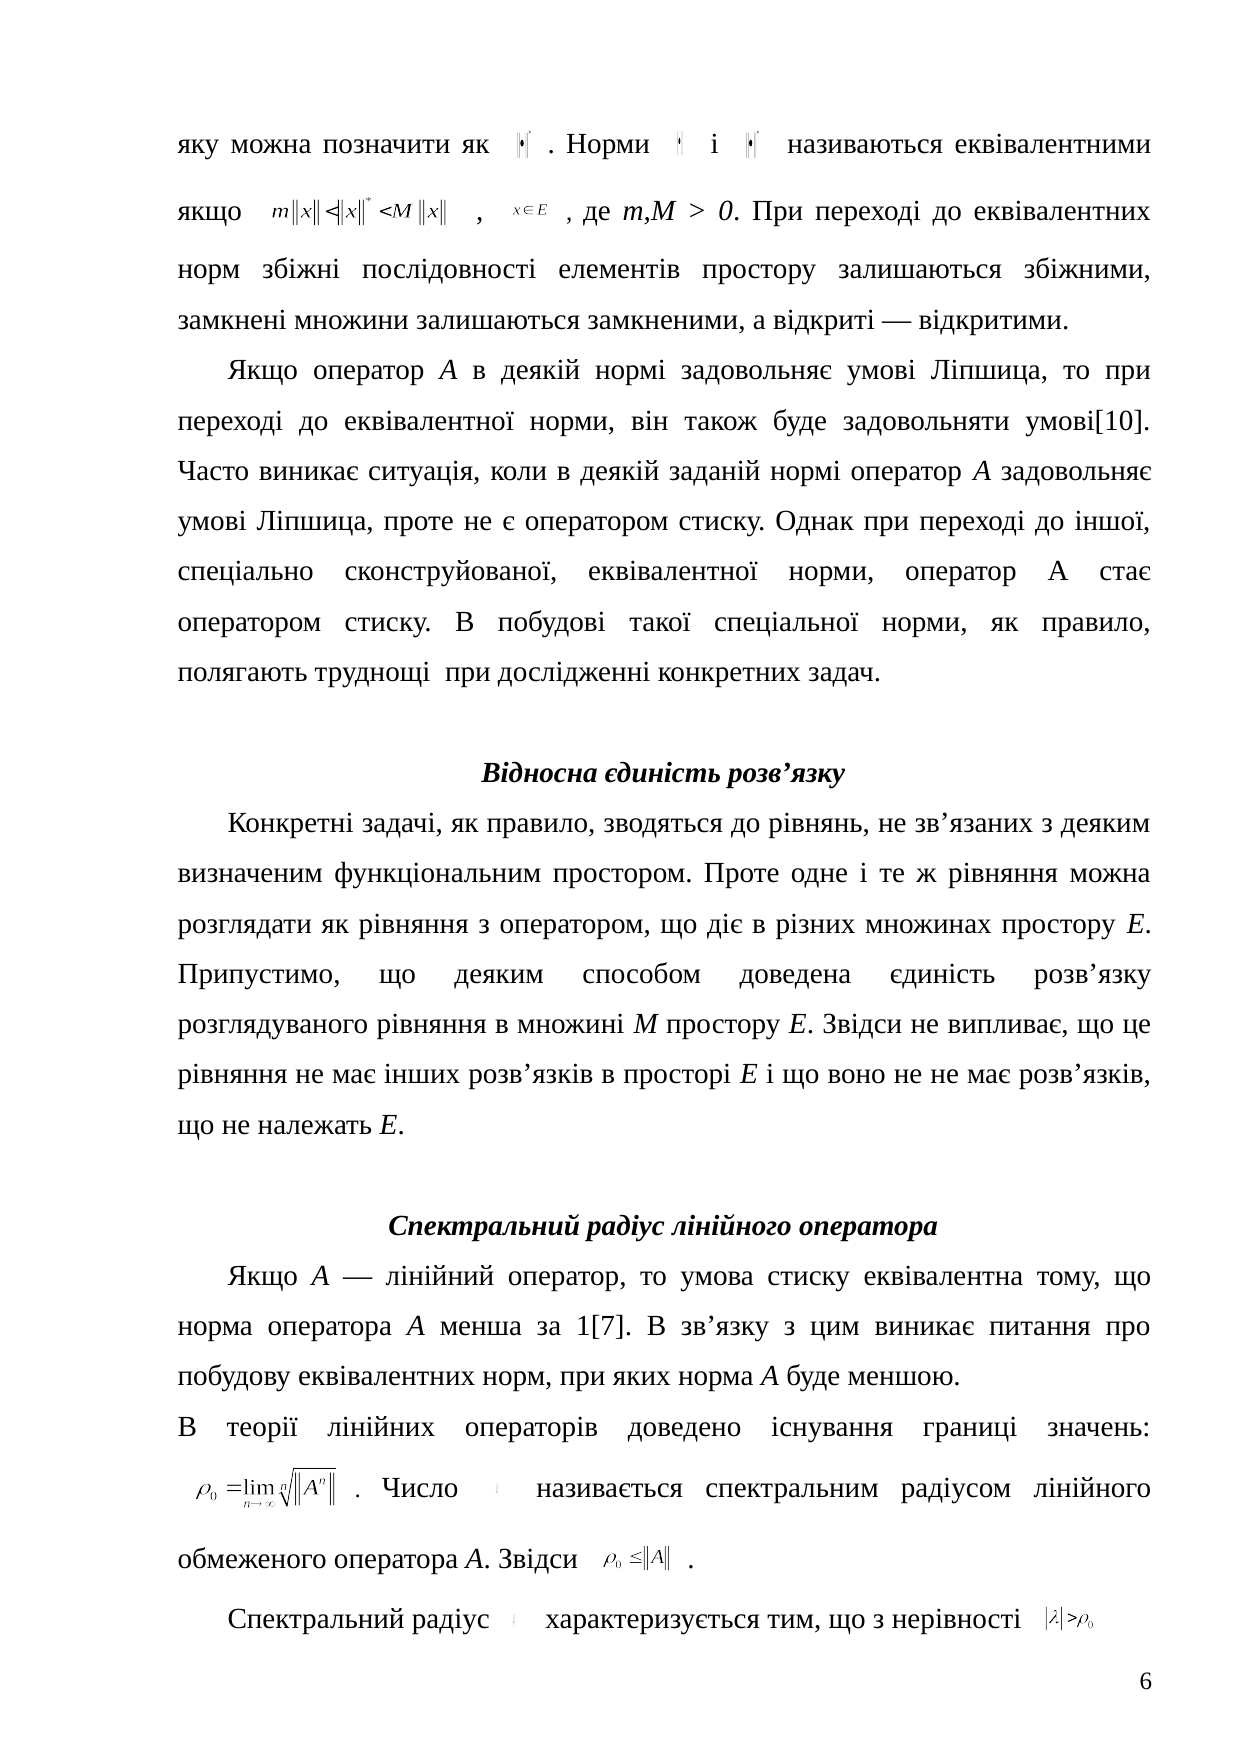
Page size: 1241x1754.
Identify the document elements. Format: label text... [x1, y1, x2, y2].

text В теорії лінійних операторів доведено існування границі значень: . Число називається спектральним радіусом лінійного обмеженого оператора А. Звідси . [177, 1409, 1152, 1580]
text Конкретні задачі, як правило, зводяться до рівнянь, не зв’язаних з деяким визначеним функціональним простором. Проте одне і те ж рівняння можна розглядати як рівняння з оператором, що діє в різних множинах простору Е. Припустимо, що деяким способом доведена єдиність розв’язку розглядуваного рівняння в множині М простору Е. Звідси не випливає, що це рівняння не має інших розв’язків в просторі Е і що воно не не має розв’язків, що не належать Е. [177, 805, 1152, 1141]
text Якщо оператор А в деякій нормі задовольняє умові Ліпшица, то при переході до еквівалентної норми, він також буде задовольняти умові[10]. Часто виникає ситуація, коли в деякій заданій нормі оператор А задовольняє умові Ліпшица, проте не є оператором стиску. Однак при переході до іншої, спеціально сконструйованої, еквівалентної норми, оператор А стає оператором стиску. В побудові такої спеціальної норми, як правило, полягають труднощі при дослідженні конкретних задач. [177, 352, 1152, 688]
text Якщо А — лінійний оператор, то умова стиску еквівалентна тому, що норма оператора А менша за 1[7]. В зв’язку з цим виникає питання про побудову еквівалентних норм, при яких норма А буде меншою. [177, 1258, 1152, 1392]
text Спектральний радіус характеризується тим, що з нерівності [177, 1597, 1029, 1640]
text Спектральний радіус лінійного оператора [177, 1208, 1152, 1241]
text [1110, 1597, 1152, 1640]
text Відносна єдиність розв’язку [177, 755, 1152, 788]
text яку можна позначити як . Норми і називаються еквівалентними якщо , , де m,M > 0. При переході до еквівалентних норм збіжні послідовності елементів простору залишаються збіжними, замкнені множини залишаються замкненими, а відкриті — відкритими. [177, 118, 1152, 336]
